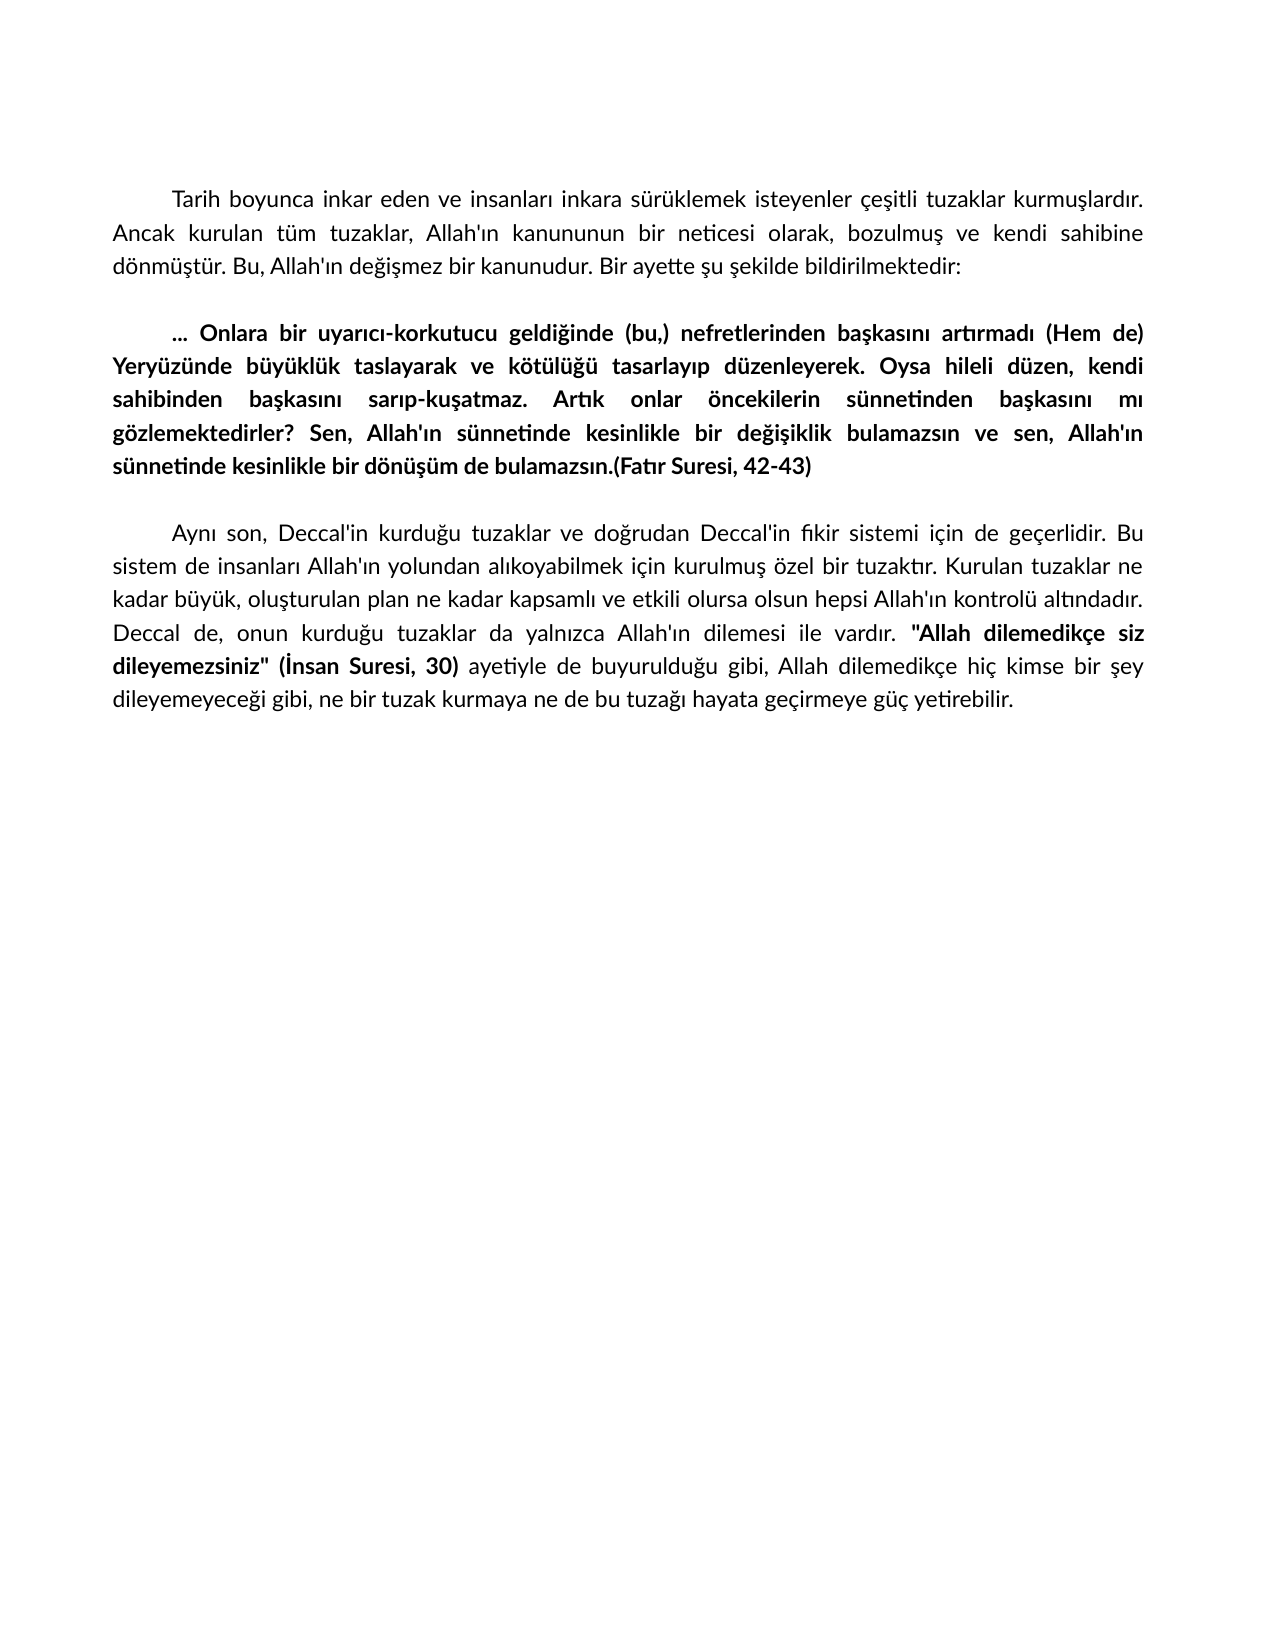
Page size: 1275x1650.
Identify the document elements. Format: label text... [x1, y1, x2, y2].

text Tarih boyunca inkar eden ve insanları inkara sürüklemek isteyenler çeşitli tuzaklar kurmuşlardır. Ancak kurulan tüm tuzaklar, Allah'ın kanununun bir neticesi olarak, bozulmuş ve kendi sahibine dönmüştür. Bu, Allah'ın değişmez bir kanunudur. Bir ayette şu şekilde bildirilmektedir: [112, 181, 1145, 281]
text ... Onlara bir uyarıcı-korkutucu geldiğinde (bu,) nefretlerinden başkasını artırmadı (Hem de) Yeryüzünde büyüklük taslayarak ve kötülüğü tasarlayıp düzenleyerek. Oysa hileli düzen, kendi sahibinden başkasını sarıp-kuşatmaz. Artık onlar öncekilerin sünnetinden başkasını mı gözlemektedirler? Sen, Allah'ın sünnetinde kesinlikle bir değişiklik bulamazsın ve sen, Allah'ın sünnetinde kesinlikle bir dönüşüm de bulamazsın.(Fatır Suresi, 42-43) [112, 314, 1145, 481]
text Aynı son, Deccal'in kurduğu tuzaklar ve doğrudan Deccal'in fikir sistemi için de geçerlidir. Bu sistem de insanları Allah'ın yolundan alıkoyabilmek için kurulmuş özel bir tuzaktır. Kurulan tuzaklar ne kadar büyük, oluşturulan plan ne kadar kapsamlı ve etkili olursa olsun hepsi Allah'ın kontrolü altındadır. Deccal de, onun kurduğu tuzaklar da yalnızca Allah'ın dilemesi ile vardır. "Allah dilemedikçe siz dileyemezsiniz" (İnsan Suresi, 30) ayetiyle de buyurulduğu gibi, Allah dilemedikçe hiç kimse bir şey dileyemeyeceği gibi, ne bir tuzak kurmaya ne de bu tuzağı hayata geçirmeye güç yetirebilir. [112, 514, 1145, 714]
